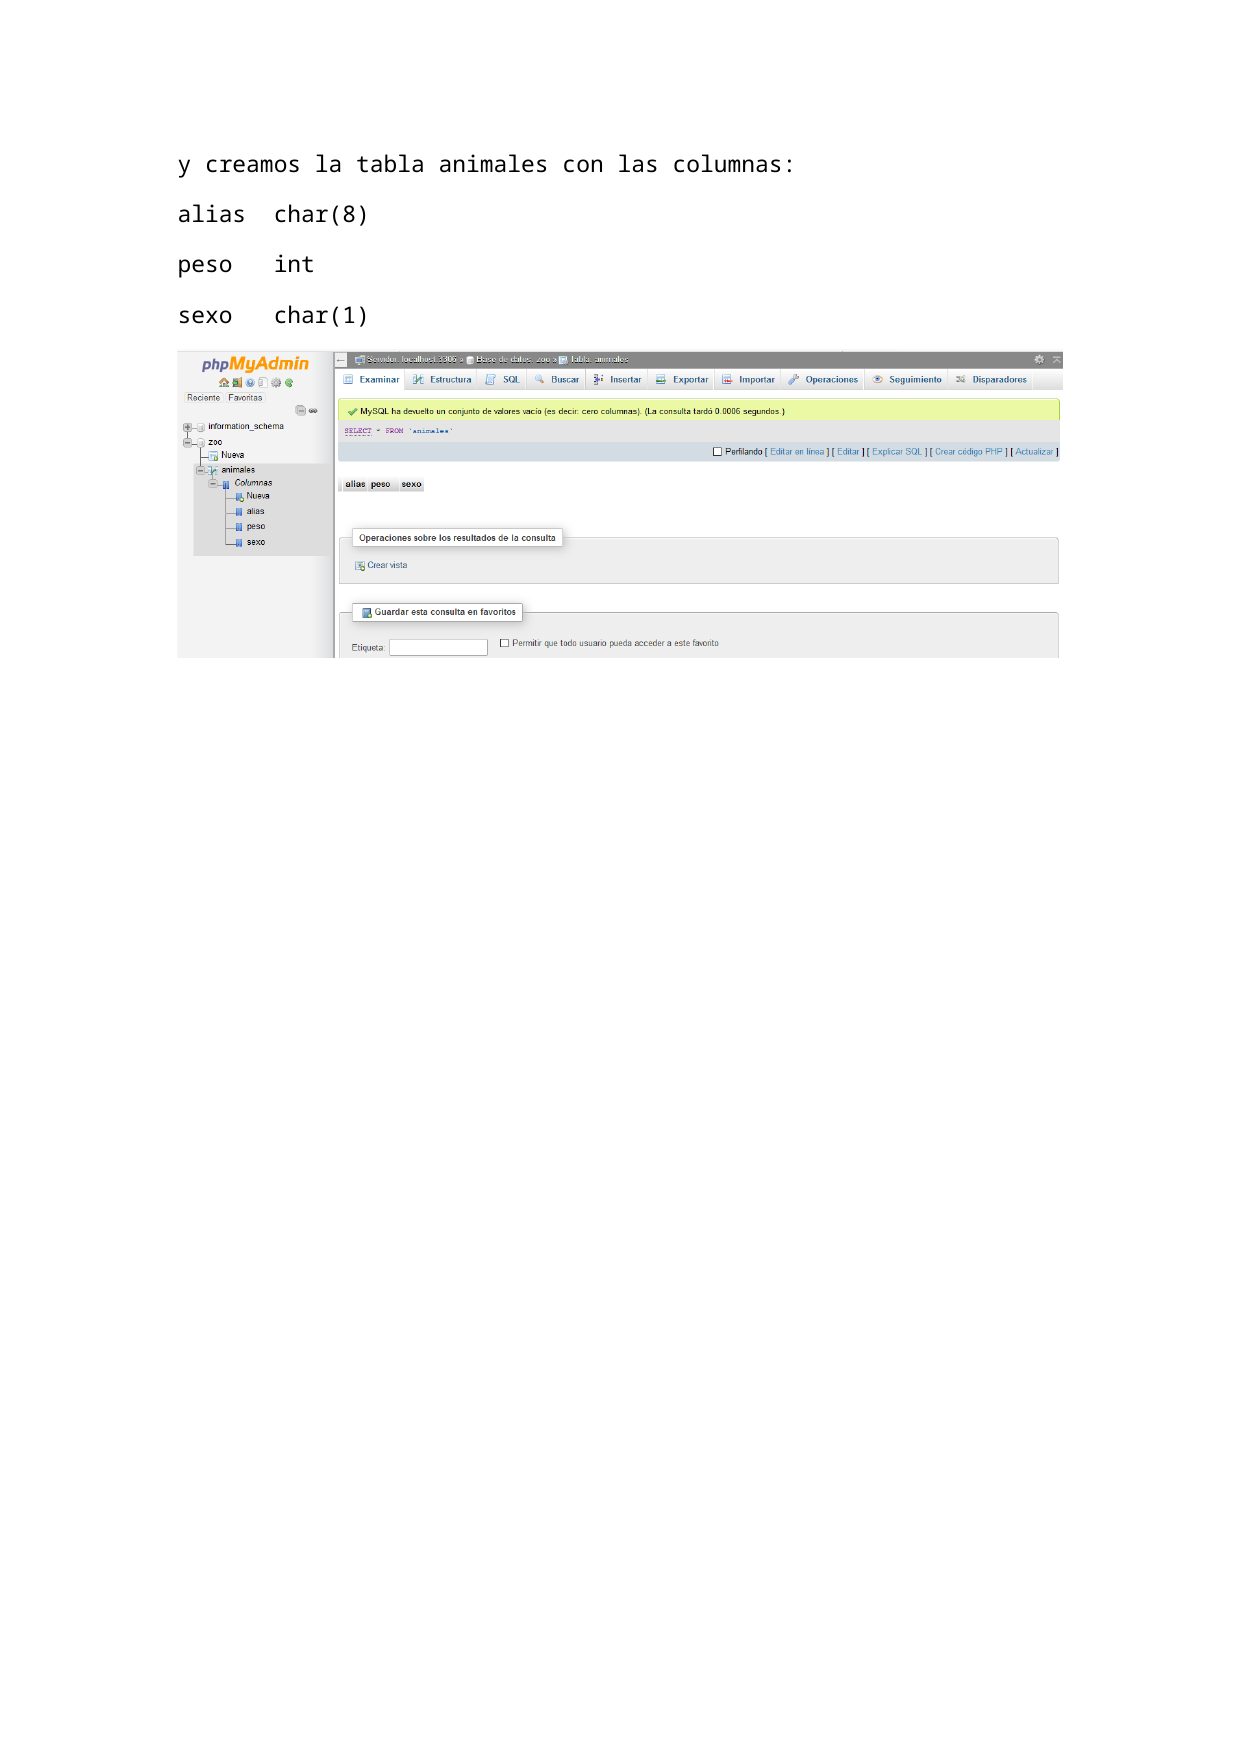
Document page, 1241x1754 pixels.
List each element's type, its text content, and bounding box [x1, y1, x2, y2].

text alias char(8) [177, 198, 1063, 229]
picture [177, 349, 1063, 658]
text y creamos la tabla animales con las columnas: [177, 148, 1063, 179]
text peso int [177, 248, 1063, 280]
text sexo char(1) [177, 299, 1063, 330]
